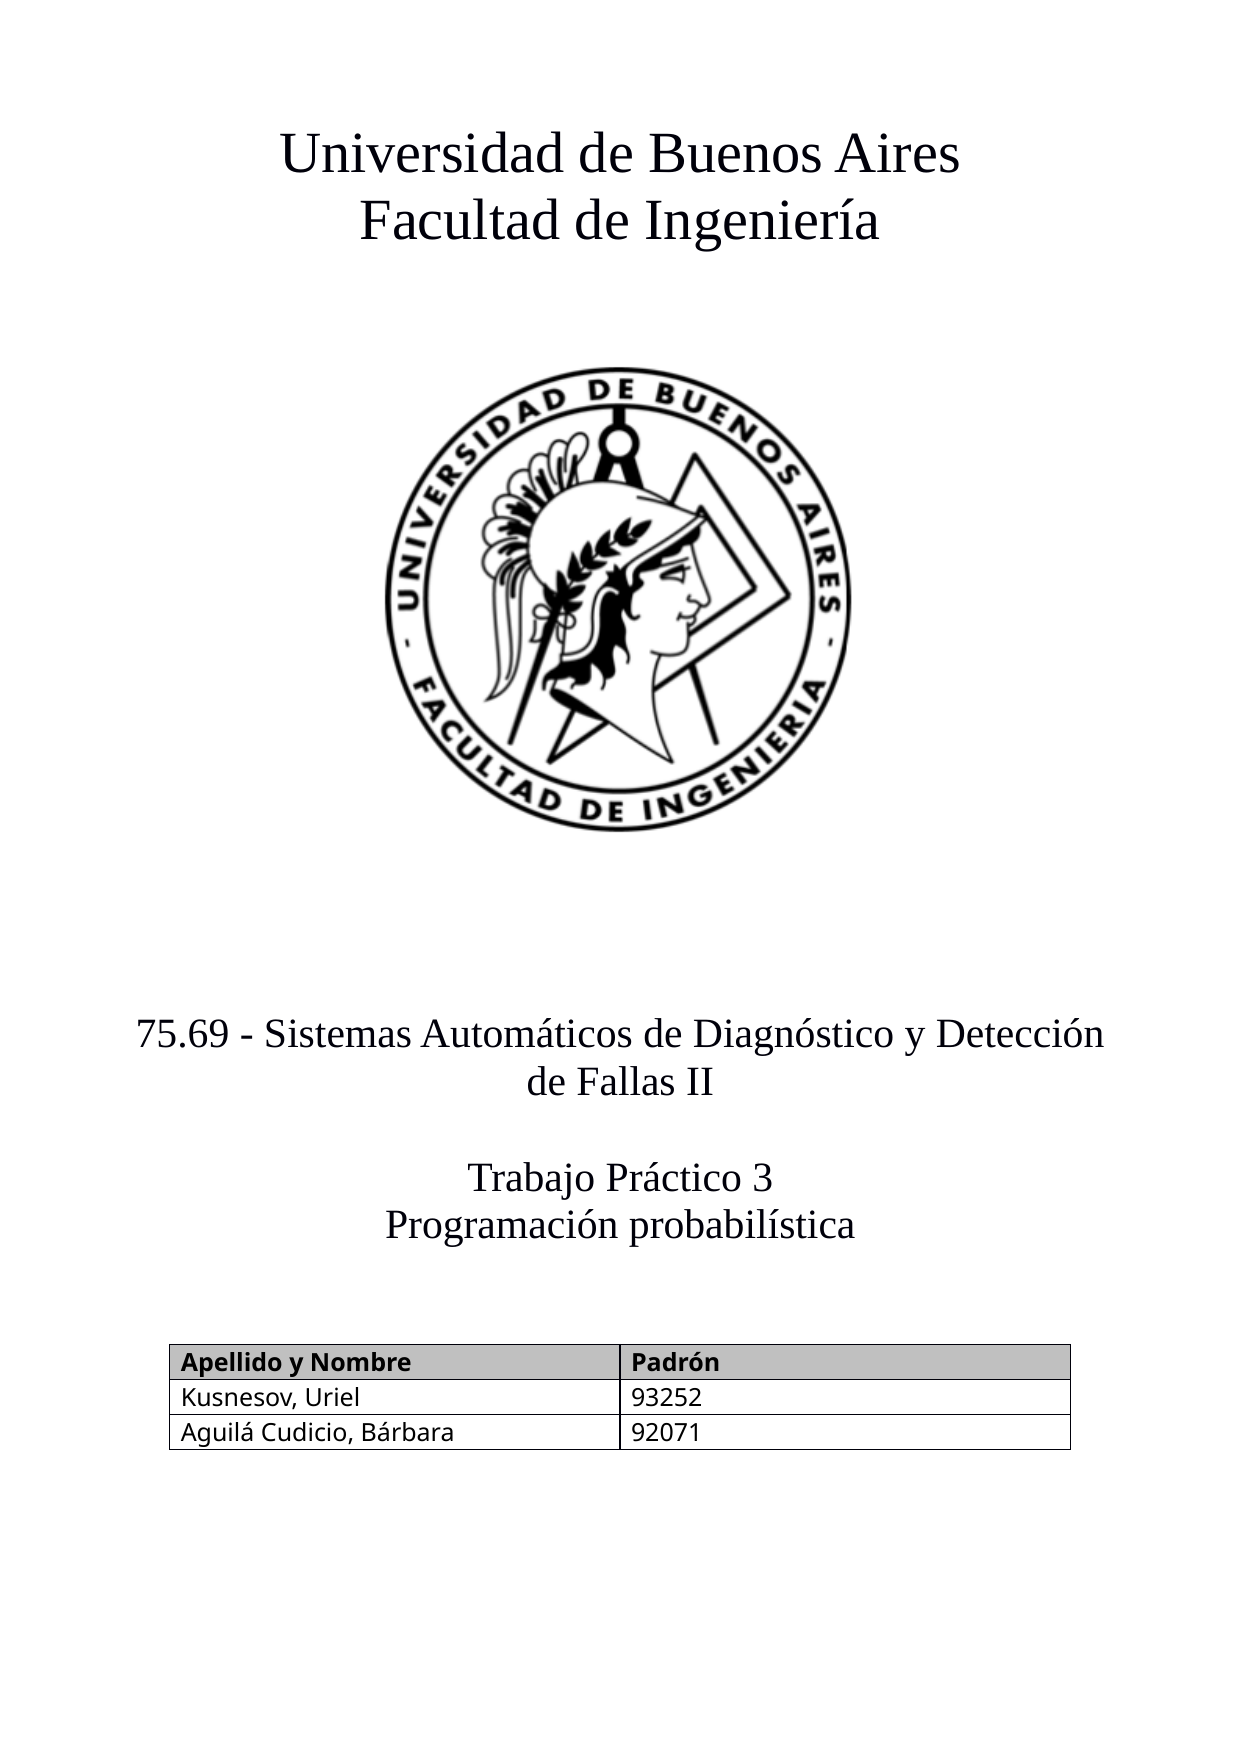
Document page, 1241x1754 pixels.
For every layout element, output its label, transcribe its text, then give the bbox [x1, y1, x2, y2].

table_header Apellido y Nombre [170, 1345, 619, 1379]
table_header Padrón [621, 1345, 1070, 1379]
text 75.69 - Sistemas Automáticos de Diagnóstico y Detección de Fallas II [118, 1008, 1122, 1104]
table_cell 92071 [621, 1415, 1070, 1449]
picture [315, 319, 925, 865]
text Facultad de Ingeniería [118, 185, 1122, 252]
text Universidad de Buenos Aires [118, 118, 1122, 185]
table_cell Kusnesov, Uriel [170, 1380, 619, 1414]
table_cell 93252 [621, 1380, 1070, 1414]
table_cell Aguilá Cudicio, Bárbara [170, 1415, 619, 1449]
text Trabajo Práctico 3 Programación probabilística [118, 1152, 1122, 1248]
